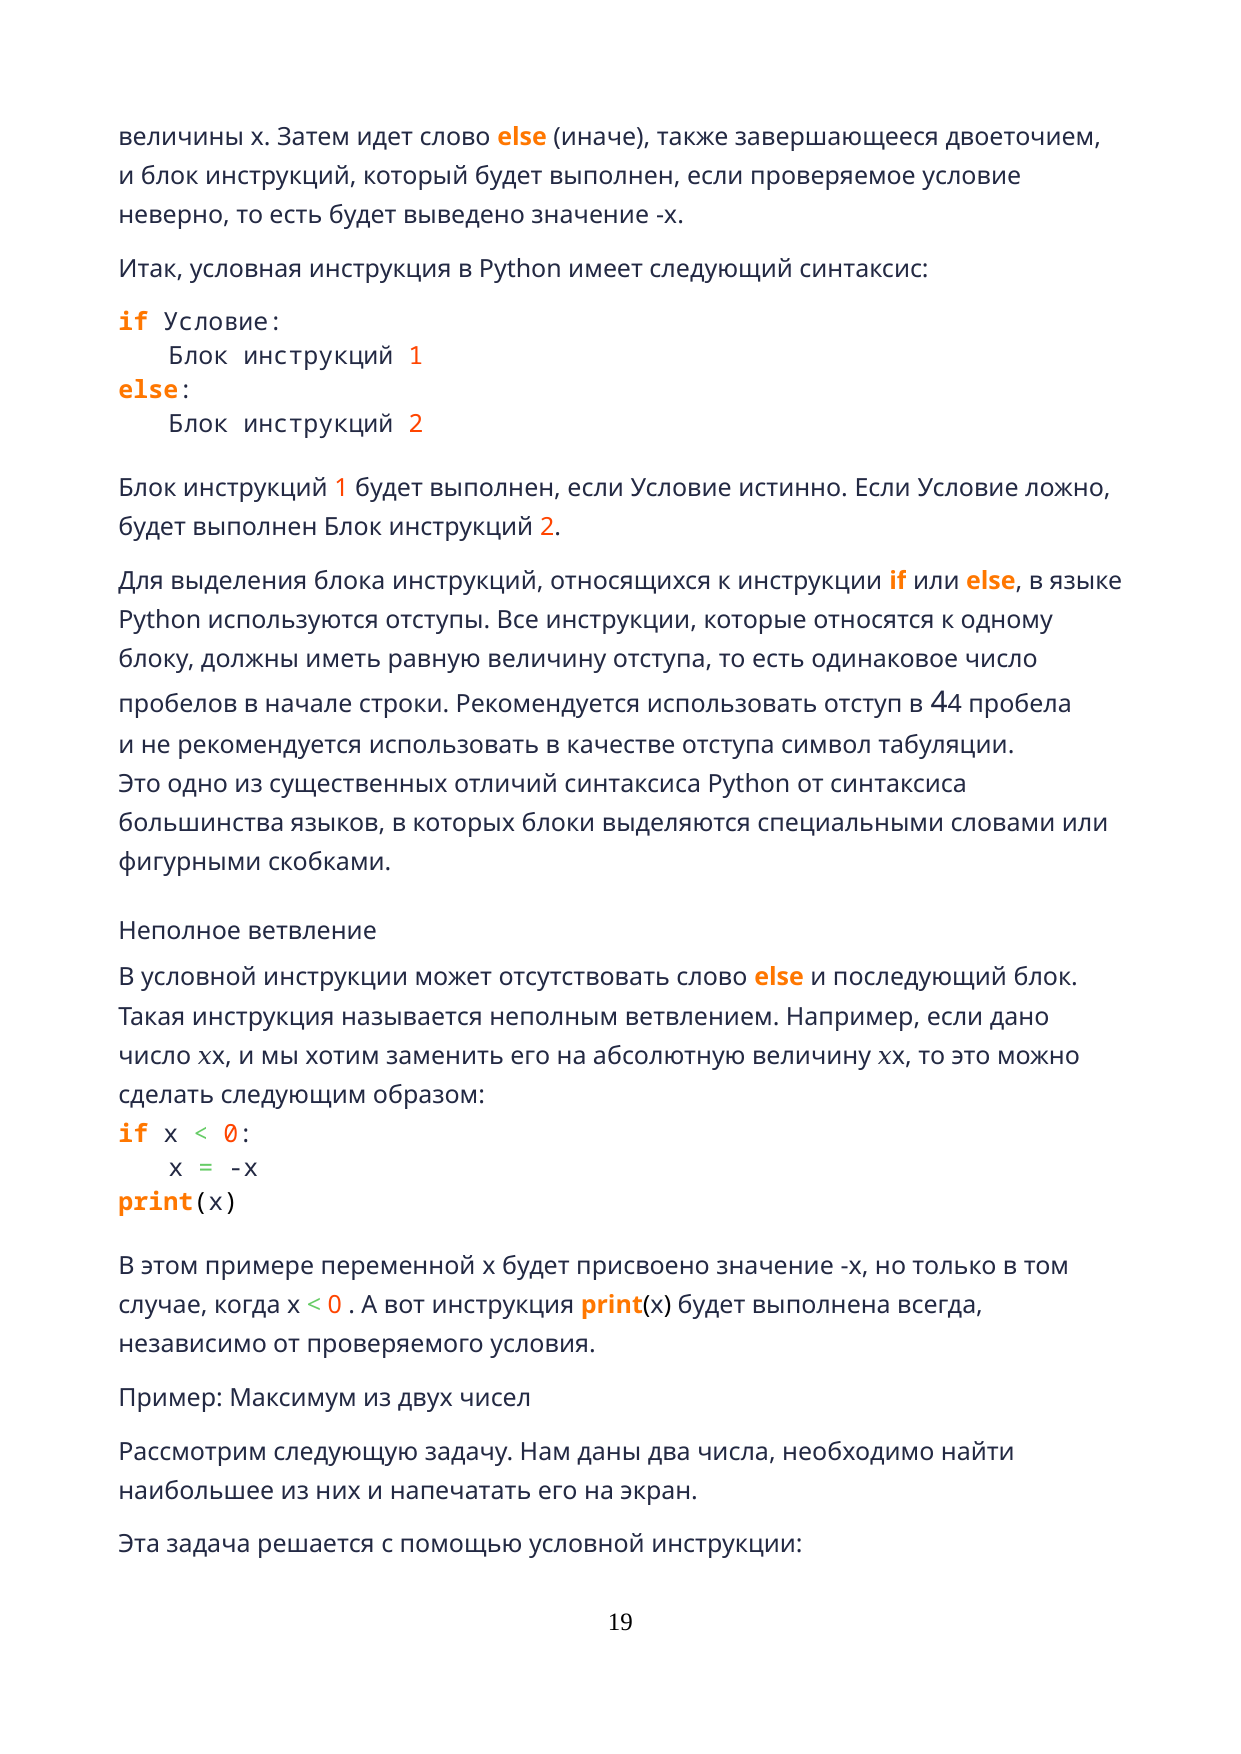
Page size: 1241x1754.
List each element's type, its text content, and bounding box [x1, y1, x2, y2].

text Блок инструкций 1 [118, 338, 1122, 372]
text else: [118, 372, 1122, 406]
text Рассмотрим следующую задачу. Нам даны два числа, необходимо найти наибольшее из них и напечатать его на экран. [118, 1433, 1122, 1506]
text Итак, условная инструкция в Python имеет следующий синтаксис: [118, 250, 1122, 284]
subtitle Неполное ветвление [118, 912, 1122, 946]
text Это одно из существенных отличий синтаксиса Python от синтаксиса большинства языков, в которых блоки выделяются специальными словами или фигурными скобками. [118, 766, 1122, 878]
text Пример: Максимум из двух чисел [118, 1379, 1122, 1413]
text Для выделения блока инструкций, относящихся к инструкции if или else, в языке Python используются отступы. Все инструкции, которые относятся к одному блоку, должны иметь равную величину отступа, то есть одинаковое число пробелов в начале строки. Рекомендуется использовать отступ в 44 пробела и не рекомендуется использовать в качестве отступа символ табуляции. [118, 563, 1122, 761]
text Блок инструкций 1 будет выполнен, если Условие истинно. Если Условие ложно, будет выполнен Блок инструкций 2. [118, 470, 1122, 543]
text print(x) [118, 1184, 1122, 1218]
text if x < 0: [118, 1116, 1122, 1150]
text Эта задача решается с помощью условной инструкции: [118, 1526, 1122, 1560]
text В условной инструкции может отсутствовать слово else и последующий блок. Такая инструкция называется неполным ветвлением. Например, если дано число 𝑥x, и мы хотим заменить его на абсолютную величину 𝑥x, то это можно сделать следующим образом: [118, 959, 1122, 1111]
text x = -x [118, 1150, 1122, 1184]
text Блок инструкций 2 [118, 406, 1122, 440]
text if Условие: [118, 304, 1122, 338]
text величины x. Затем идет слово else (иначе), также завершающееся двоеточием, и блок инструкций, который будет выполнен, если проверяемое условие неверно, то есть будет выведено значение -x. [118, 118, 1122, 231]
text В этом примере переменной x будет присвоено значение -x, но только в том случае, когда x < 0 . А вот инструкция print(x) будет выполнена всегда, независимо от проверяемого условия. [118, 1247, 1122, 1360]
